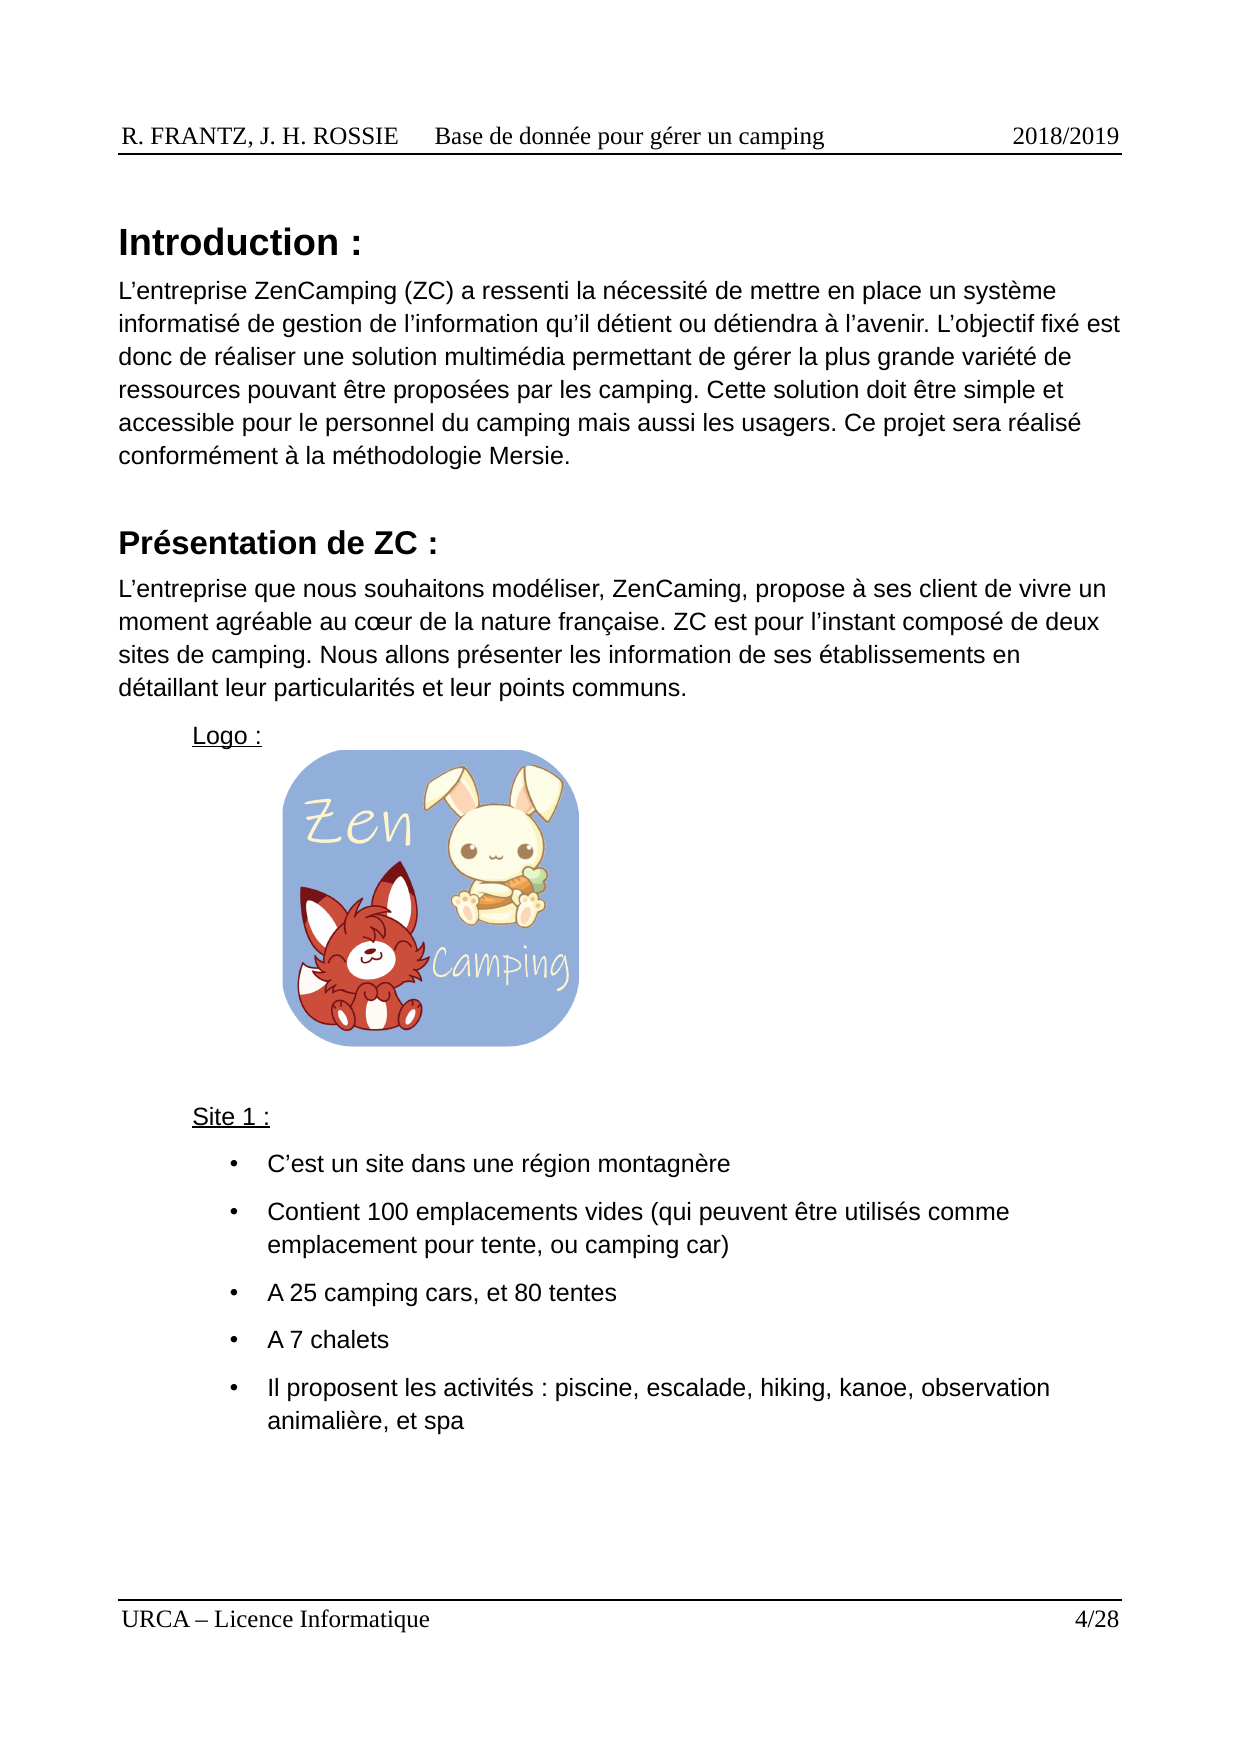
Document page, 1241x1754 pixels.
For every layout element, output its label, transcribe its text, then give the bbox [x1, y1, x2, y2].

list C’est un site dans une région montagnère [229, 1149, 1122, 1178]
list A 7 chalets [229, 1325, 1122, 1354]
text L’entreprise que nous souhaitons modéliser, ZenCaming, propose à ses client de vivre un moment agréable au cœur de la nature française. ZC est pour l’instant composé de deux sites de camping. Nous allons présenter les information de ses établissements en détaillant leur particularités et leur points communs. [118, 574, 1122, 702]
list Contient 100 emplacements vides (qui peuvent être utilisés comme emplacement pour tente, ou camping car) [229, 1197, 1122, 1259]
list Il proposent les activités : piscine, escalade, hiking, kanoe, observation animalière, et spa [229, 1373, 1122, 1435]
subtitle Introduction : [118, 220, 1122, 263]
picture [282, 750, 580, 1047]
text Site 1 : [118, 1102, 1122, 1130]
text Logo : [118, 721, 1122, 749]
list A 25 camping cars, et 80 tentes [229, 1278, 1122, 1306]
text L’entreprise ZenCamping (ZC) a ressenti la nécessité de mettre en place un système informatisé de gestion de l’information qu’il détient ou détiendra à l’avenir. L’objectif fixé est donc de réaliser une solution multimédia permettant de gérer la plus grande variété de ressources pouvant être proposées par les camping. Cette solution doit être simple et accessible pour le personnel du camping mais aussi les usagers. Ce projet sera réalisé conformément à la méthodologie Mersie. [118, 276, 1122, 469]
subtitle Présentation de ZC : [118, 524, 1122, 562]
